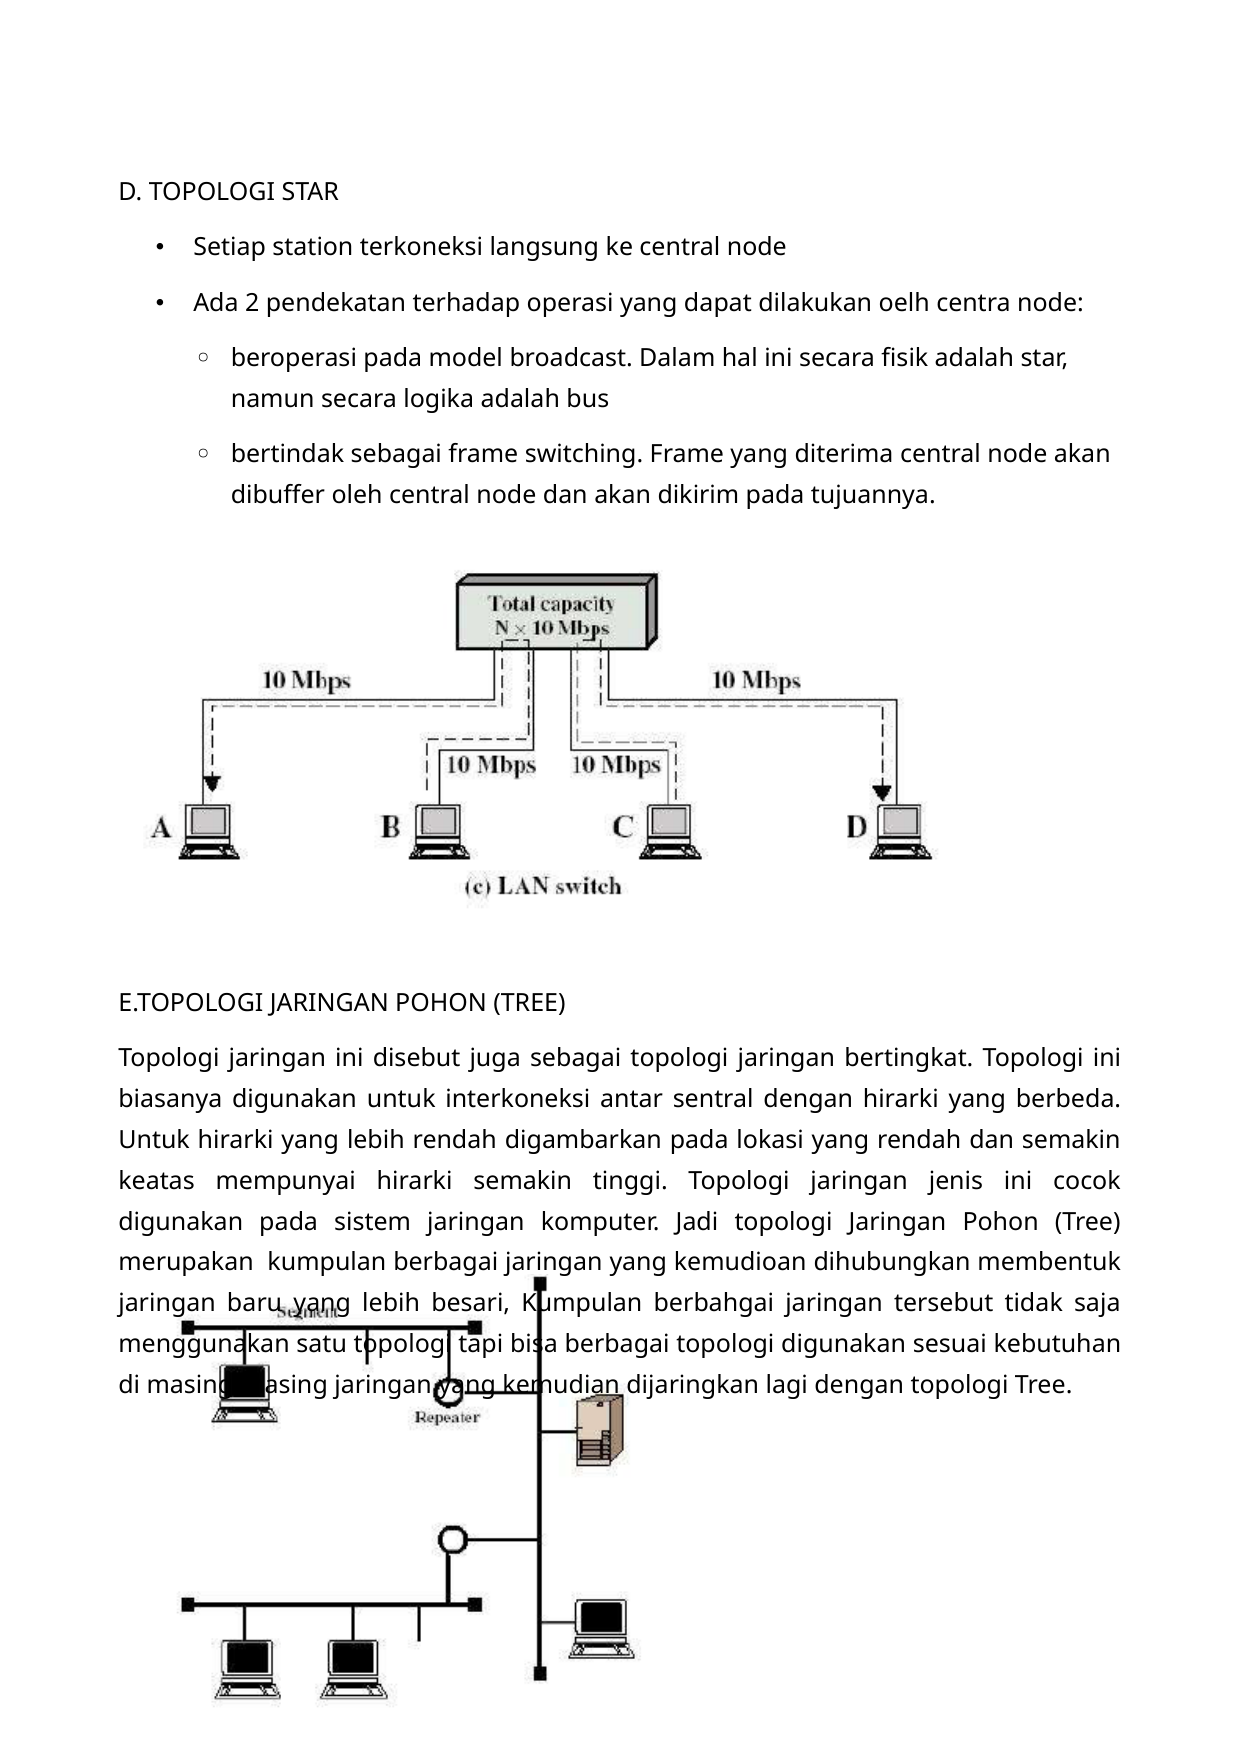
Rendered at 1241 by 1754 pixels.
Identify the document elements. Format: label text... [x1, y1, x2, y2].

list Setiap station terkoneksi langsung ke central node [156, 229, 1122, 263]
text D. TOPOLOGI STAR [118, 173, 1122, 208]
text Topologi jaringan ini disebut juga sebagai topologi jaringan bertingkat. Topologi ini biasanya digunakan untuk interkoneksi antar sentral dengan hirarki yang berbeda. Untuk hirarki yang lebih rendah digambarkan pada lokasi yang rendah dan semakin keatas mempunyai hirarki semakin tinggi. Topologi jaringan jenis ini cocok digunakan pada sistem jaringan komputer. Jadi topologi Jaringan Pohon (Tree) merupakan kumpulan berbagai jaringan yang kemudioan dihubungkan membentuk jaringan baru yang lebih besari, Kumpulan berbahgai jaringan tersebut tidak saja menggunakan satu topologi tapi bisa berbagai topologi digunakan sesuai kebutuhan di masing-masing jaringan yang kemudian dijaringkan lagi dengan topologi Tree. [118, 1040, 1122, 1401]
text E.TOPOLOGI JARINGAN POHON (TREE) [118, 984, 1122, 1018]
list Ada 2 pendekatan terhadap operasi yang dapat dilakukan oelh centra node: [156, 284, 1122, 318]
list bertindak sebagai frame switching. Frame yang diterima central node akan dibuffer oleh central node dan akan dikirim pada tujuannya. [193, 436, 1122, 511]
list beroperasi pada model broadcast. Dalam hal ini secara fisik adalah star, namun secara logika adalah bus [193, 340, 1122, 415]
